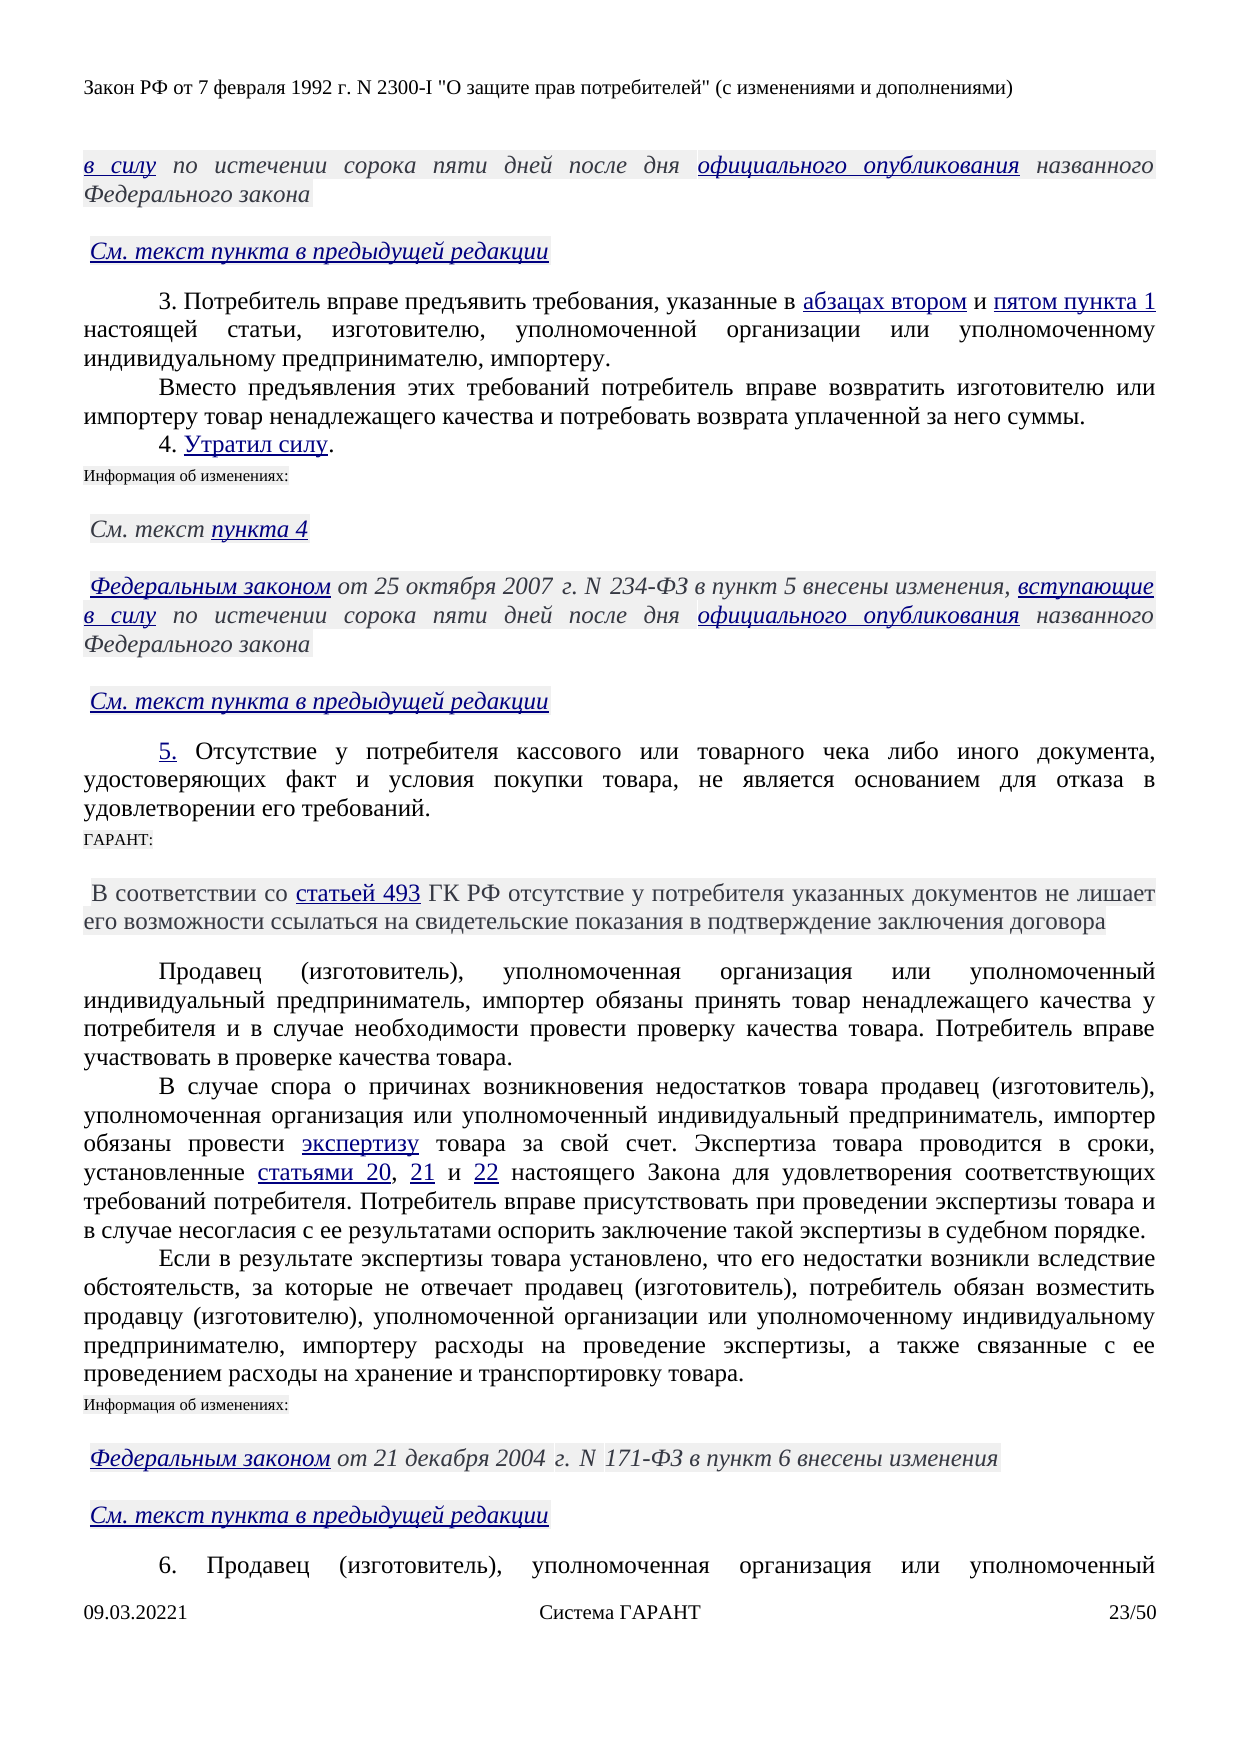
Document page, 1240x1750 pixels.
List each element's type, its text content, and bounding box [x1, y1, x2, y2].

text Федеральным законом от 21 декабря 2004 г. N 171-ФЗ в пункт 6 внесены изменения [83, 1443, 1156, 1472]
text В соответствии со статьей 493 ГК РФ отсутствие у потребителя указанных документов не лишает его возможности ссылаться на свидетельские показания в подтверждение заключения договора [83, 878, 1156, 935]
text См. текст пункта в предыдущей редакции [83, 236, 1156, 265]
text 5. Отсутствие у потребителя кассового или товарного чека либо иного документа, удостоверяющих факт и условия покупки товара, не является основанием для отказа в удовлетворении его требований. [83, 736, 1156, 822]
text Информация об изменениях: [83, 466, 1156, 485]
text 6. Продавец (изготовитель), уполномоченная организация или уполномоченный [83, 1550, 1156, 1578]
text Вместо предъявления этих требований потребитель вправе возвратить изготовителю или импортеру товар ненадлежащего качества и потребовать возврата уплаченной за него суммы. [83, 372, 1156, 429]
text ГАРАНТ: [83, 830, 1156, 849]
text 4. Утратил силу. [83, 429, 1156, 458]
text Федеральным законом от 25 октября 2007 г. N 234-ФЗ в пункт 5 внесены изменения, вступающие в силу по истечении сорока пяти дней после дня официального опубликования названного Федерального закона [83, 571, 1156, 657]
text См. текст пункта в предыдущей редакции [83, 1500, 1156, 1529]
text Продавец (изготовитель), уполномоченная организация или уполномоченный индивидуальный предприниматель, импортер обязаны принять товар ненадлежащего качества у потребителя и в случае необходимости провести проверку качества товара. Потребитель вправе участвовать в проверке качества товара. [83, 956, 1156, 1071]
text в силу по истечении сорока пяти дней после дня официального опубликования названного Федерального закона [83, 150, 1156, 207]
text См. текст пункта 4 [83, 514, 1156, 543]
text Информация об изменениях: [83, 1395, 1156, 1414]
text 3. Потребитель вправе предъявить требования, указанные в абзацах втором и пятом пункта 1 настоящей статьи, изготовителю, уполномоченной организации или уполномоченному индивидуальному предпринимателю, импортеру. [83, 286, 1156, 372]
text Если в результате экспертизы товара установлено, что его недостатки возникли вследствие обстоятельств, за которые не отвечает продавец (изготовитель), потребитель обязан возместить продавцу (изготовителю), уполномоченной организации или уполномоченному индивидуальному предпринимателю, импортеру расходы на проведение экспертизы, а также связанные с ее проведением расходы на хранение и транспортировку товара. [83, 1243, 1156, 1387]
text См. текст пункта в предыдущей редакции [83, 686, 1156, 715]
text В случае спора о причинах возникновения недостатков товара продавец (изготовитель), уполномоченная организация или уполномоченный индивидуальный предприниматель, импортер обязаны провести экспертизу товара за свой счет. Экспертиза товара проводится в сроки, установленные статьями 20, 21 и 22 настоящего Закона для удовлетворения соответствующих требований потребителя. Потребитель вправе присутствовать при проведении экспертизы товара и в случае несогласия с ее результатами оспорить заключение такой экспертизы в судебном порядке. [83, 1071, 1156, 1243]
